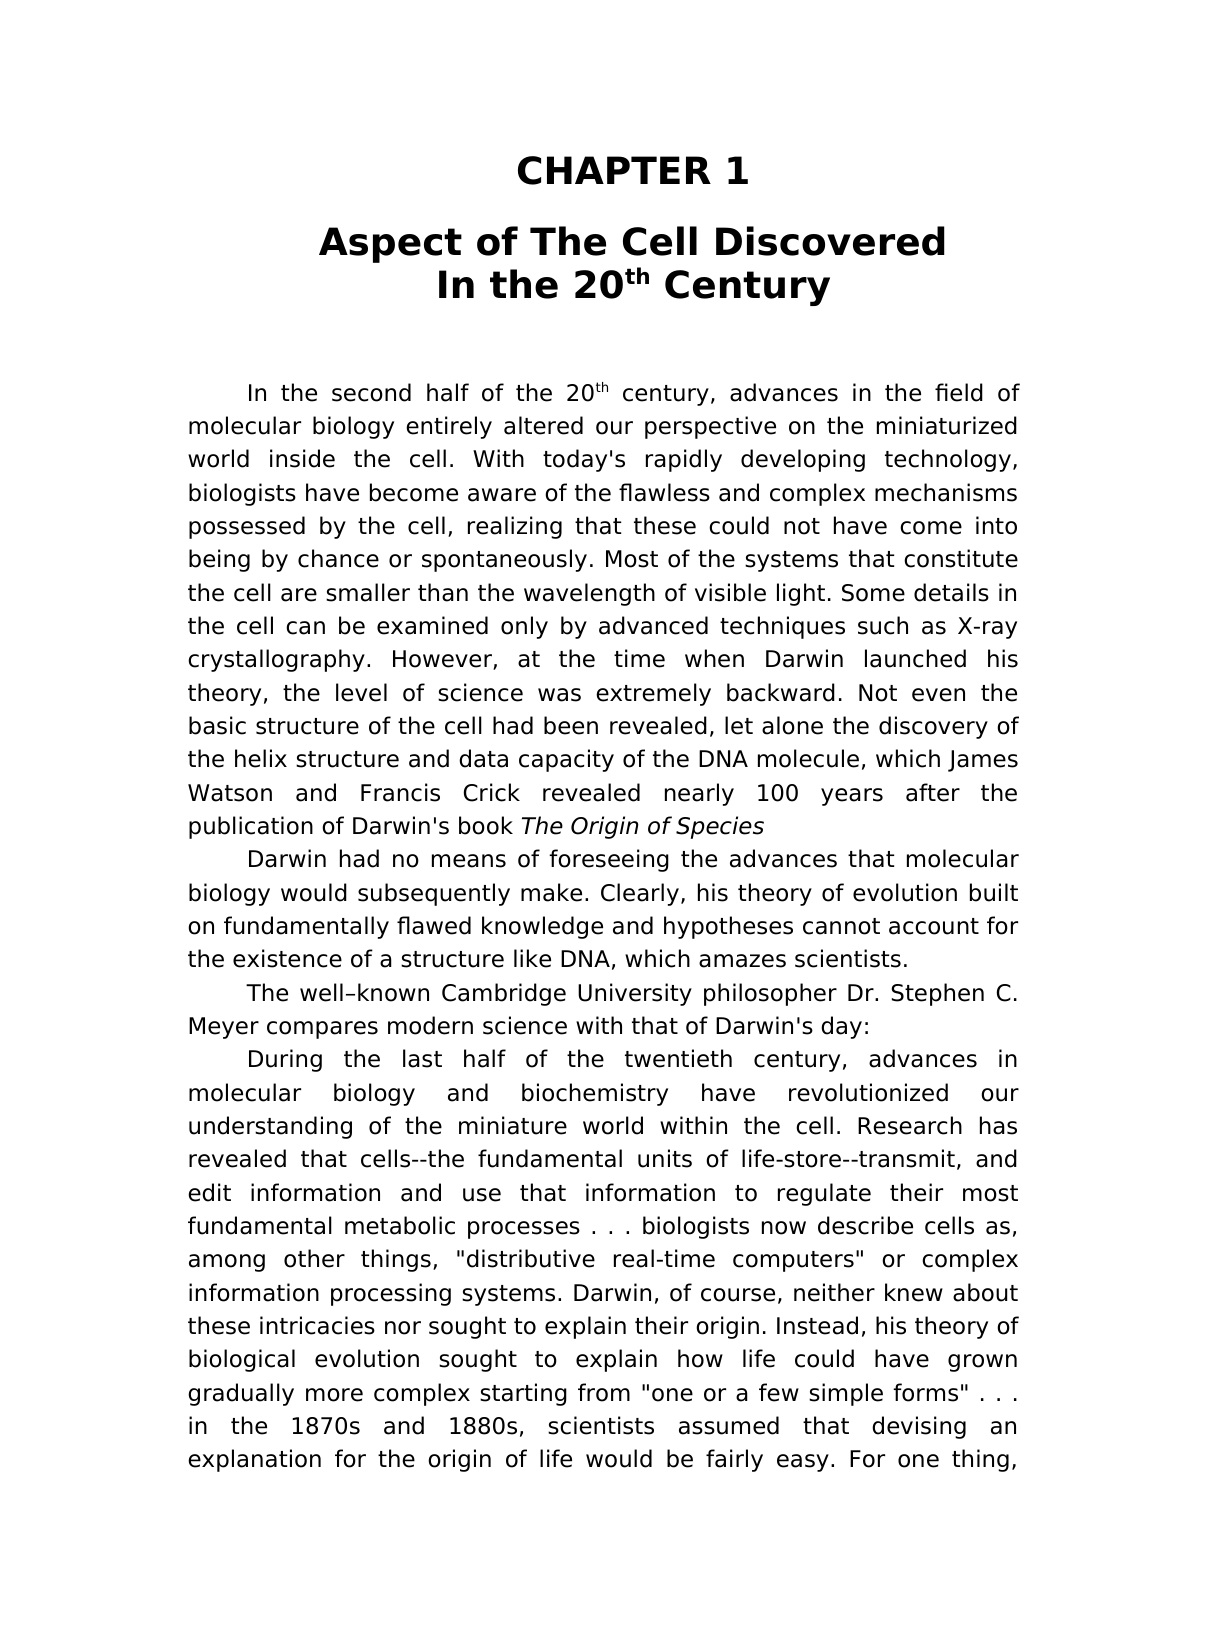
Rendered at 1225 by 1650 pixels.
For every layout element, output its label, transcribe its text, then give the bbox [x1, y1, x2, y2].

text In the 20th Century [187, 264, 1020, 308]
text In the second half of the 20th century, advances in the field of molecular biology entirely altered our perspective on the miniaturized world inside the cell. With today's rapidly developing technology, biologists have become aware of the flawless and complex mechanisms possessed by the cell, realizing that these could not have come into being by chance or spontaneously. Most of the systems that constitute the cell are smaller than the wavelength of visible light. Some details in the cell can be examined only by advanced techniques such as X-ray crystallography. However, at the time when Darwin launched his theory, the level of science was extremely backward. Not even the basic structure of the cell had been revealed, let alone the discovery of the helix structure and data capacity of the DNA molecule, which James Watson and Francis Crick revealed nearly 100 years after the publication of Darwin's book The Origin of Species [187, 374, 1020, 841]
text Aspect of The Cell Discovered [187, 220, 1020, 264]
text Darwin had no means of foreseeing the advances that molecular biology would subsequently make. Clearly, his theory of evolution built on fundamentally flawed knowledge and hypotheses cannot account for the existence of a structure like DNA, which amazes scientists. [187, 841, 1020, 974]
text The well–known Cambridge University philosopher Dr. Stephen C. Meyer compares modern science with that of Darwin's day: [187, 974, 1020, 1041]
text CHAPTER 1 [187, 150, 1020, 194]
text During the last half of the twentieth century, advances in molecular biology and biochemistry have revolutionized our understanding of the miniature world within the cell. Research has revealed that cells--the fundamental units of life-store--transmit, and edit information and use that information to regulate their most fundamental metabolic processes . . . biologists now describe cells as, among other things, "distributive real-time computers" or complex information processing systems. Darwin, of course, neither knew about these intricacies nor sought to explain their origin. Instead, his theory of biological evolution sought to explain how life could have grown gradually more complex starting from "one or a few simple forms" . . . in the 1870s and 1880s, scientists assumed that devising an explanation for the origin of life would be fairly easy. For one thing, [187, 1041, 1020, 1474]
